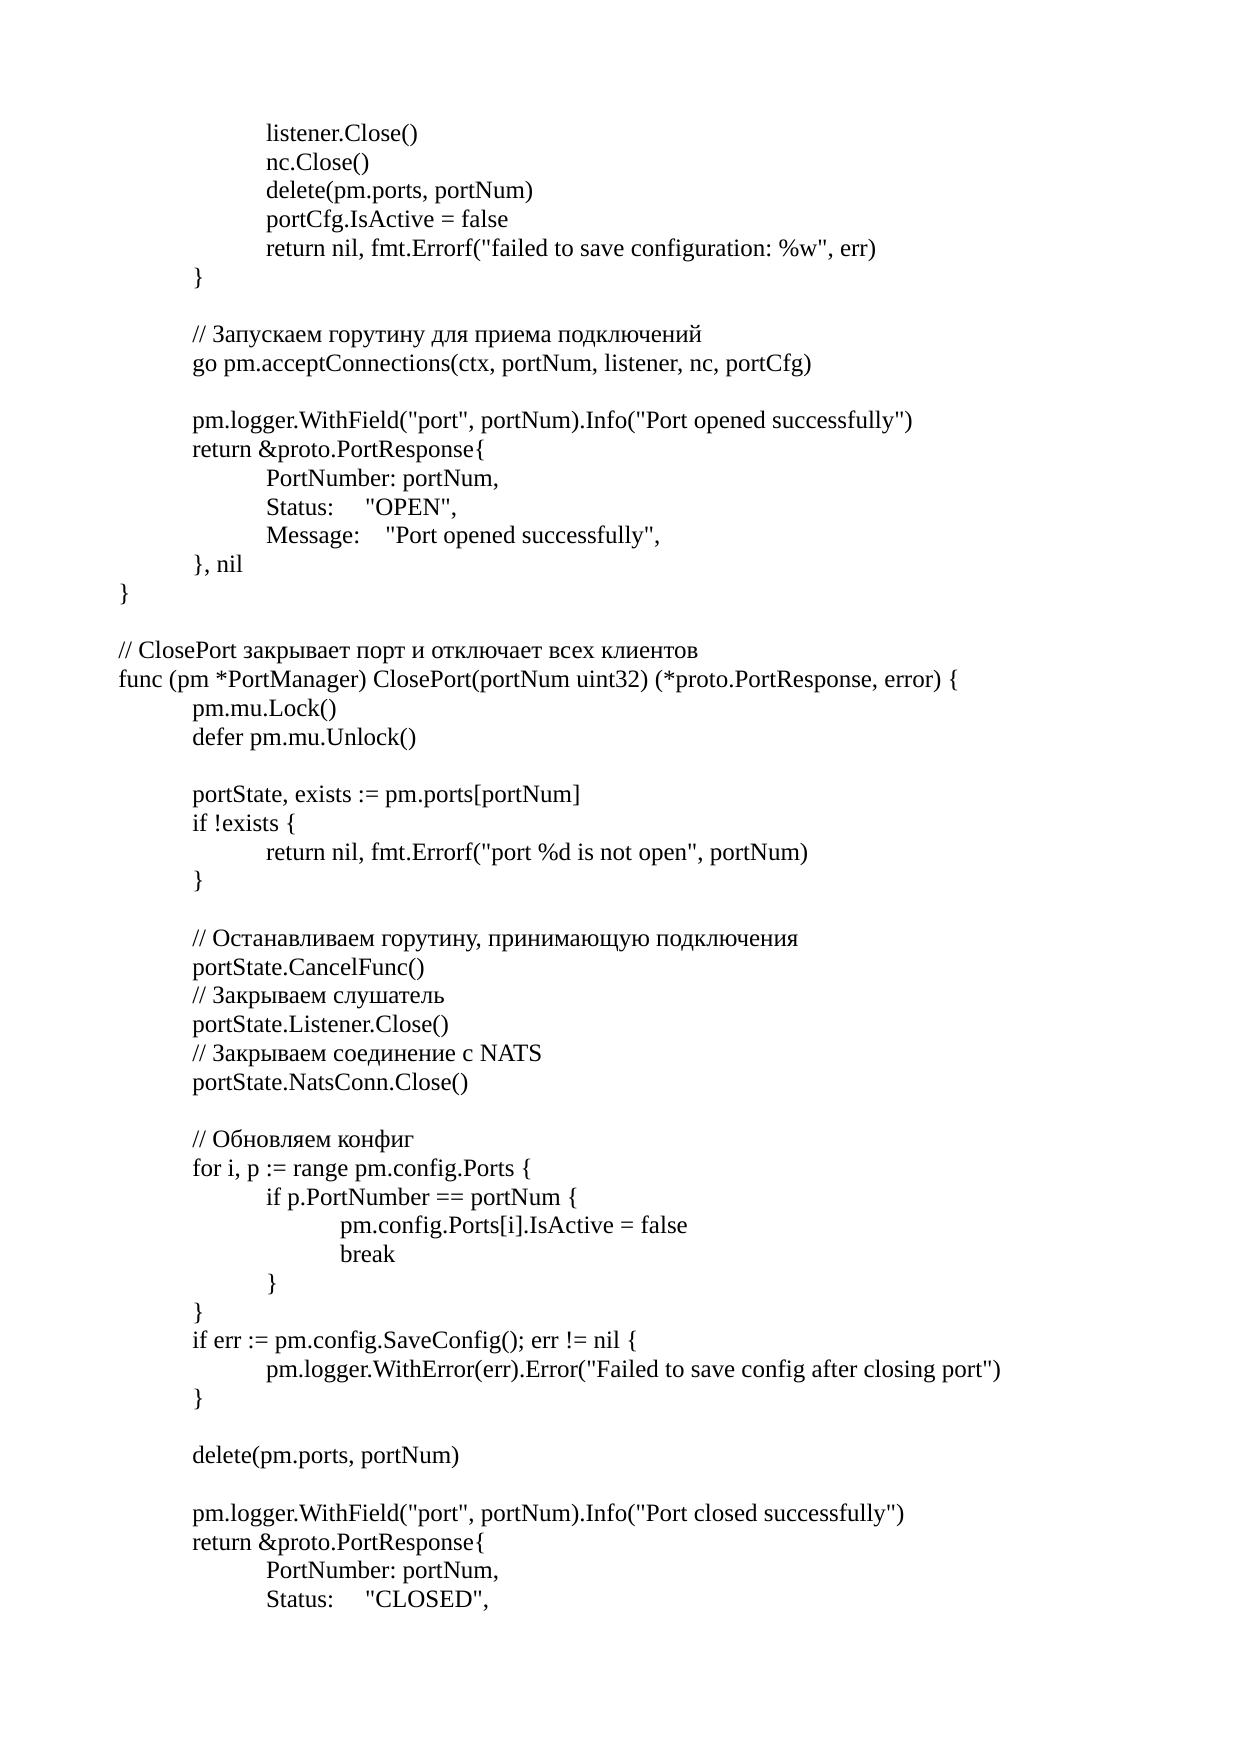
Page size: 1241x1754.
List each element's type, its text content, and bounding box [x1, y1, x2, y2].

text } [118, 578, 1122, 607]
text for i, p := range pm.config.Ports { [118, 1153, 1122, 1182]
text defer pm.mu.Unlock() [118, 722, 1122, 751]
text PortNumber: portNum, [118, 1556, 1122, 1584]
text portState, exists := pm.ports[portNum] [118, 779, 1122, 808]
text } [118, 1268, 1122, 1297]
text } [118, 1297, 1122, 1326]
text delete(pm.ports, portNum) [118, 176, 1122, 204]
text // Обновляем конфиг [118, 1124, 1122, 1153]
text PortNumber: portNum, [118, 463, 1122, 492]
text portState.NatsConn.Close() [118, 1067, 1122, 1096]
text if err := pm.config.SaveConfig(); err != nil { [118, 1326, 1122, 1354]
text Status: "CLOSED", [118, 1584, 1122, 1613]
text // ClosePort закрывает порт и отключает всех клиентов [118, 636, 1122, 664]
text // Запускаем горутину для приема подключений [118, 319, 1122, 348]
text return &proto.PortResponse{ [118, 1527, 1122, 1556]
text pm.config.Ports[i].IsActive = false [118, 1211, 1122, 1239]
text Status: "OPEN", [118, 492, 1122, 521]
text return nil, fmt.Errorf("port %d is not open", portNum) [118, 837, 1122, 866]
text return &proto.PortResponse{ [118, 434, 1122, 463]
text break [118, 1239, 1122, 1268]
text delete(pm.ports, portNum) [118, 1441, 1122, 1469]
text } [118, 1383, 1122, 1412]
text // Закрываем слушатель [118, 981, 1122, 1009]
text listener.Close() [118, 118, 1122, 147]
text pm.mu.Lock() [118, 693, 1122, 722]
text pm.logger.WithField("port", portNum).Info("Port opened successfully") [118, 406, 1122, 434]
text func (pm *PortManager) ClosePort(portNum uint32) (*proto.PortResponse, error) { [118, 664, 1122, 693]
text portCfg.IsActive = false [118, 204, 1122, 233]
text pm.logger.WithField("port", portNum).Info("Port closed successfully") [118, 1498, 1122, 1527]
text }, nil [118, 549, 1122, 578]
text // Закрываем соединение с NATS [118, 1038, 1122, 1067]
text nc.Close() [118, 147, 1122, 176]
text } [118, 262, 1122, 291]
text return nil, fmt.Errorf("failed to save configuration: %w", err) [118, 233, 1122, 262]
text // Останавливаем горутину, принимающую подключения [118, 923, 1122, 952]
text } [118, 866, 1122, 894]
text pm.logger.WithError(err).Error("Failed to save config after closing port") [118, 1354, 1122, 1383]
text portState.Listener.Close() [118, 1009, 1122, 1038]
text if !exists { [118, 808, 1122, 837]
text if p.PortNumber == portNum { [118, 1182, 1122, 1211]
text portState.CancelFunc() [118, 952, 1122, 981]
text go pm.acceptConnections(ctx, portNum, listener, nc, portCfg) [118, 348, 1122, 377]
text Message: "Port opened successfully", [118, 521, 1122, 549]
